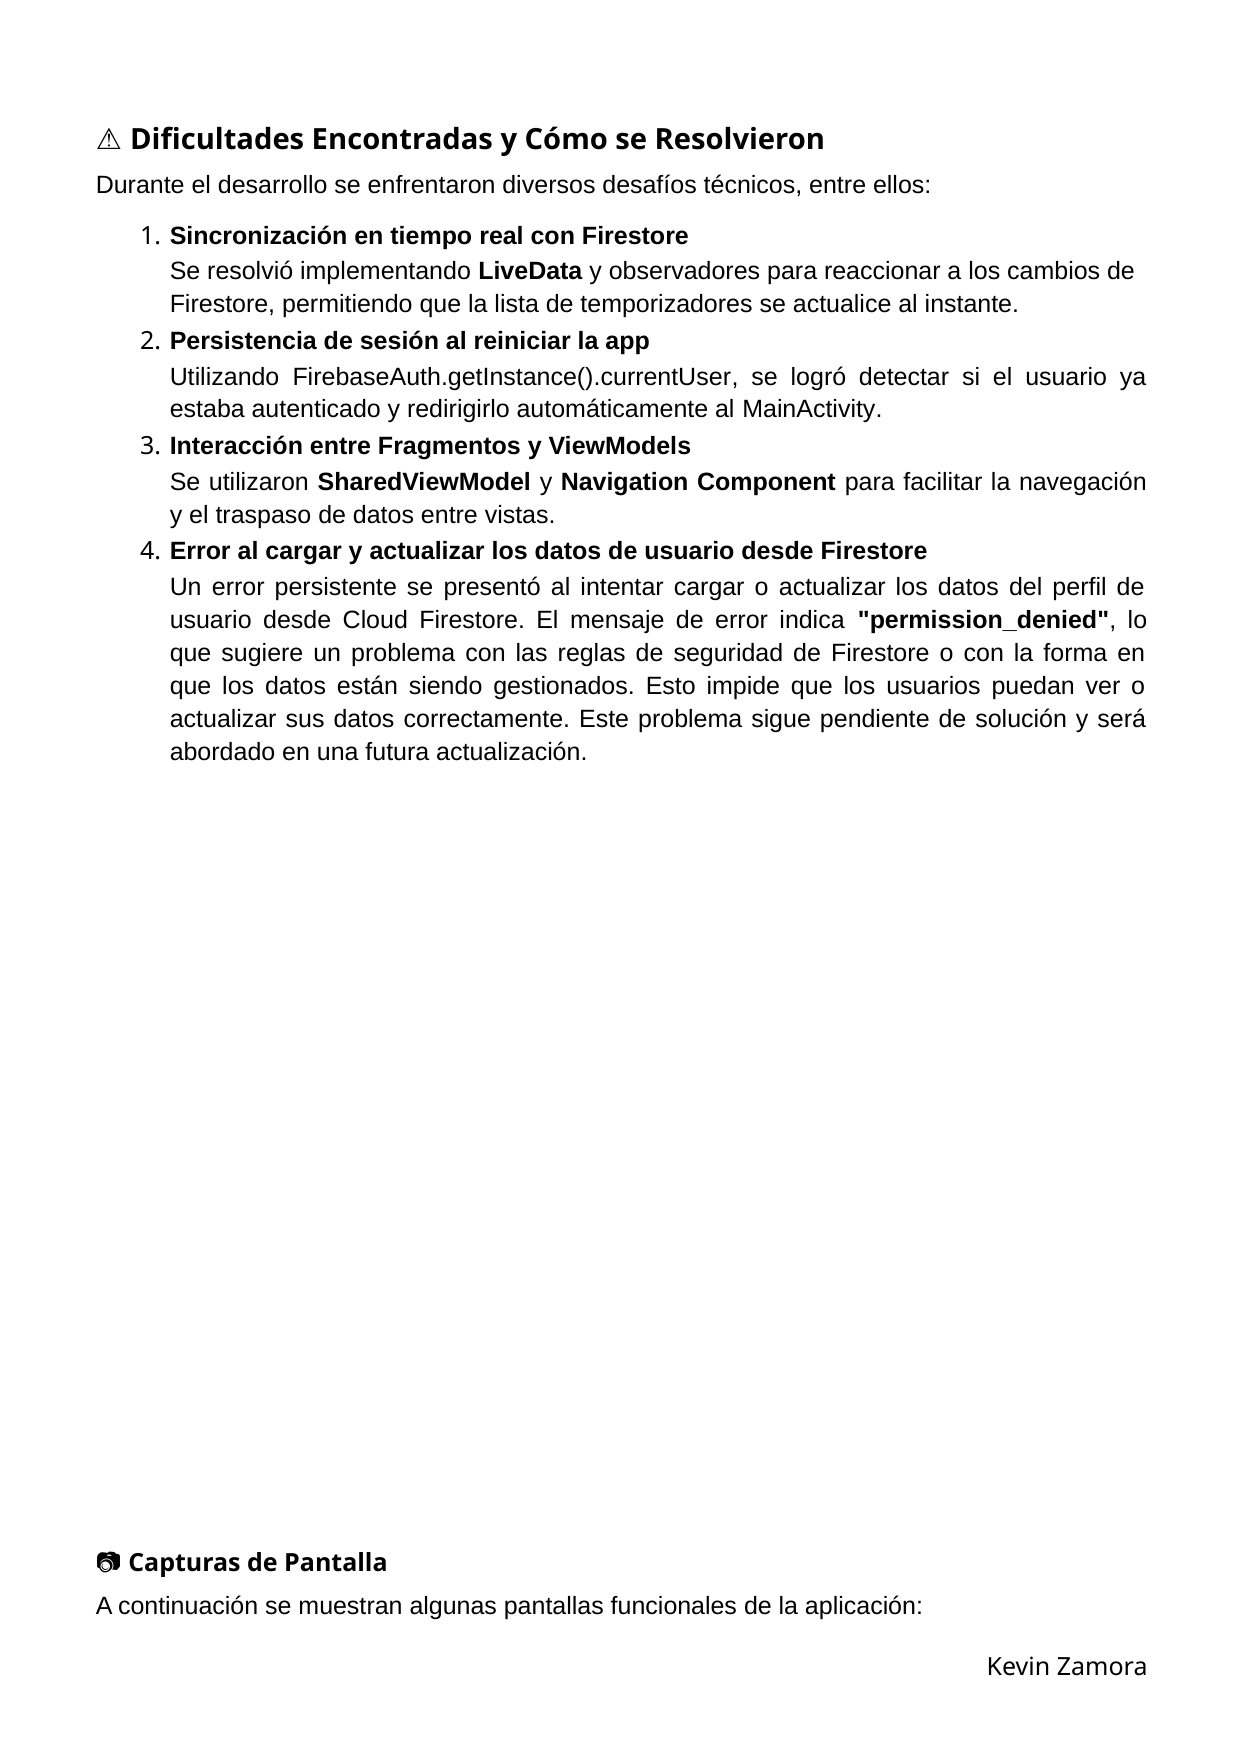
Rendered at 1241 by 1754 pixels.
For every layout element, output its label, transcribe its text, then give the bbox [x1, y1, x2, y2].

subtitle 📷 Capturas de Pantalla [96, 1544, 1147, 1578]
subtitle ⚠️ Dificultades Encontradas y Cómo se Resolvieron [96, 118, 1147, 158]
list Un error persistente se presentó al intentar cargar o actualizar los datos del perfil de usuario desde Cloud Firestore. El mensaje de error indica "permission_denied", lo que sugiere un problema con las reglas de seguridad de Firestore o con la forma en que los datos están siendo gestionados. Esto impide que los usuarios puedan ver o actualizar sus datos correctamente. Este problema sigue pendiente de solución y será abordado en una futura actualización. [140, 572, 1147, 766]
list Error al cargar y actualizar los datos de usuario desde Firestore [140, 533, 1147, 567]
list Persistencia de sesión al reiniciar la app [140, 322, 1147, 356]
text A continuación se muestran algunas pantallas funcionales de la aplicación: [96, 1591, 1147, 1619]
list Sincronización en tiempo real con Firestore Se resolvió implementando LiveData y observadores para reaccionar a los cambios de Firestore, permitiendo que la lista de temporizadores se actualice al instante. [140, 218, 1147, 318]
text Durante el desarrollo se enfrentaron diversos desafíos técnicos, entre ellos: [96, 170, 1147, 199]
list Interacción entre Fragmentos y ViewModels [140, 427, 1147, 462]
list Utilizando FirebaseAuth.getInstance().currentUser, se logró detectar si el usuario ya estaba autenticado y redirigirlo automáticamente al MainActivity. [140, 361, 1147, 423]
list Se utilizaron SharedViewModel y Navigation Component para facilitar la navegación y el traspaso de datos entre vistas. [140, 467, 1147, 528]
